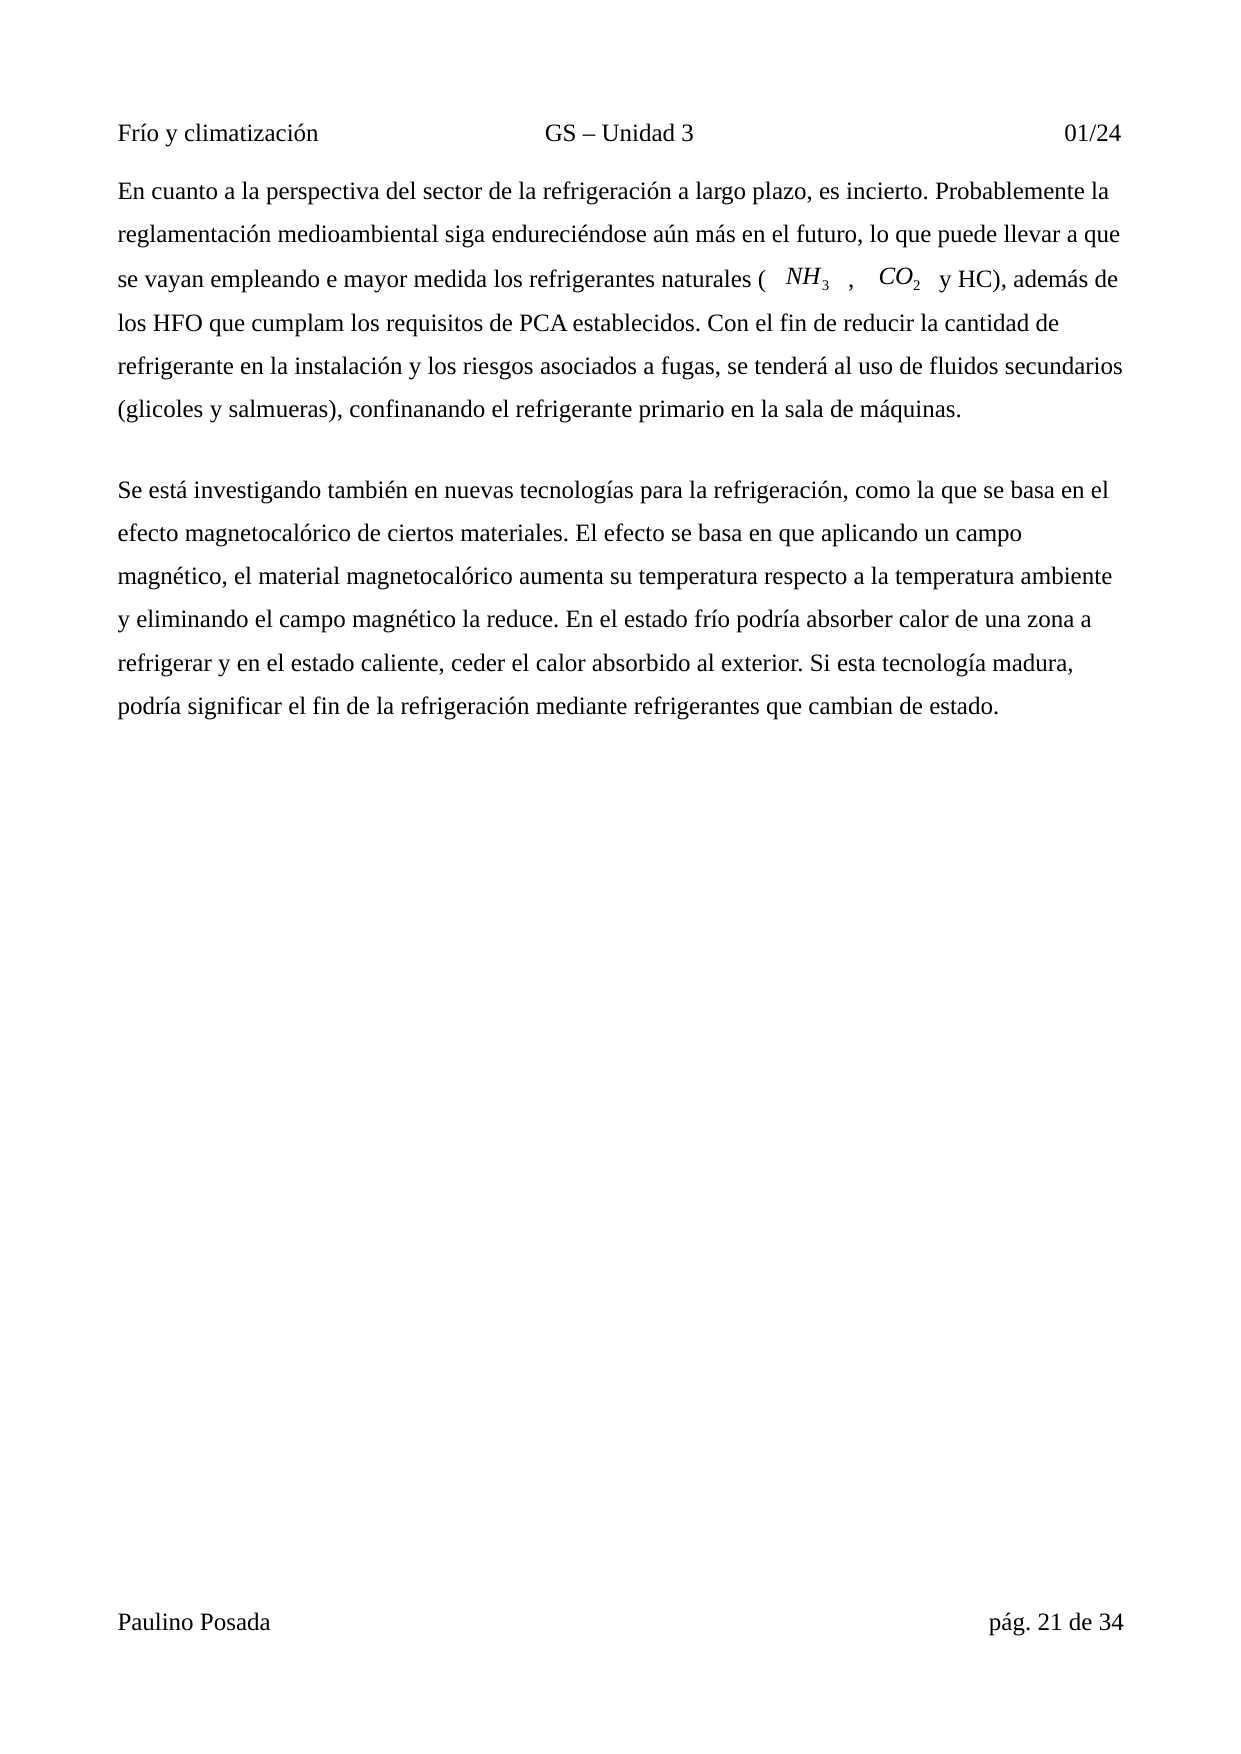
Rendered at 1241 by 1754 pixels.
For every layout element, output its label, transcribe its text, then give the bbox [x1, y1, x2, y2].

text En cuanto a la perspectiva del sector de la refrigeración a largo plazo, es incierto. Probablemente la reglamentación medioambiental siga endureciéndose aún más en el futuro, lo que puede llevar a que se vayan empleando e mayor medida los refrigerantes naturales (, y HC), además de los HFO que cumplam los requisitos de PCA establecidos. Con el fin de reducir la cantidad de refrigerante en la instalación y los riesgos asociados a fugas, se tenderá al uso de fluidos secundarios (glicoles y salmueras), confinanando el refrigerante primario en la sala de máquinas. [117, 176, 1123, 423]
text Se está investigando también en nuevas tecnologías para la refrigeración, como la que se basa en el efecto magnetocalórico de ciertos materiales. El efecto se basa en que aplicando un campo magnético, el material magnetocalórico aumenta su temperatura respecto a la temperatura ambiente y eliminando el campo magnético la reduce. En el estado frío podría absorber calor de una zona a refrigerar y en el estado caliente, ceder el calor absorbido al exterior. Si esta tecnología madura, podría significar el fin de la refrigeración mediante refrigerantes que cambian de estado. [117, 475, 1123, 719]
